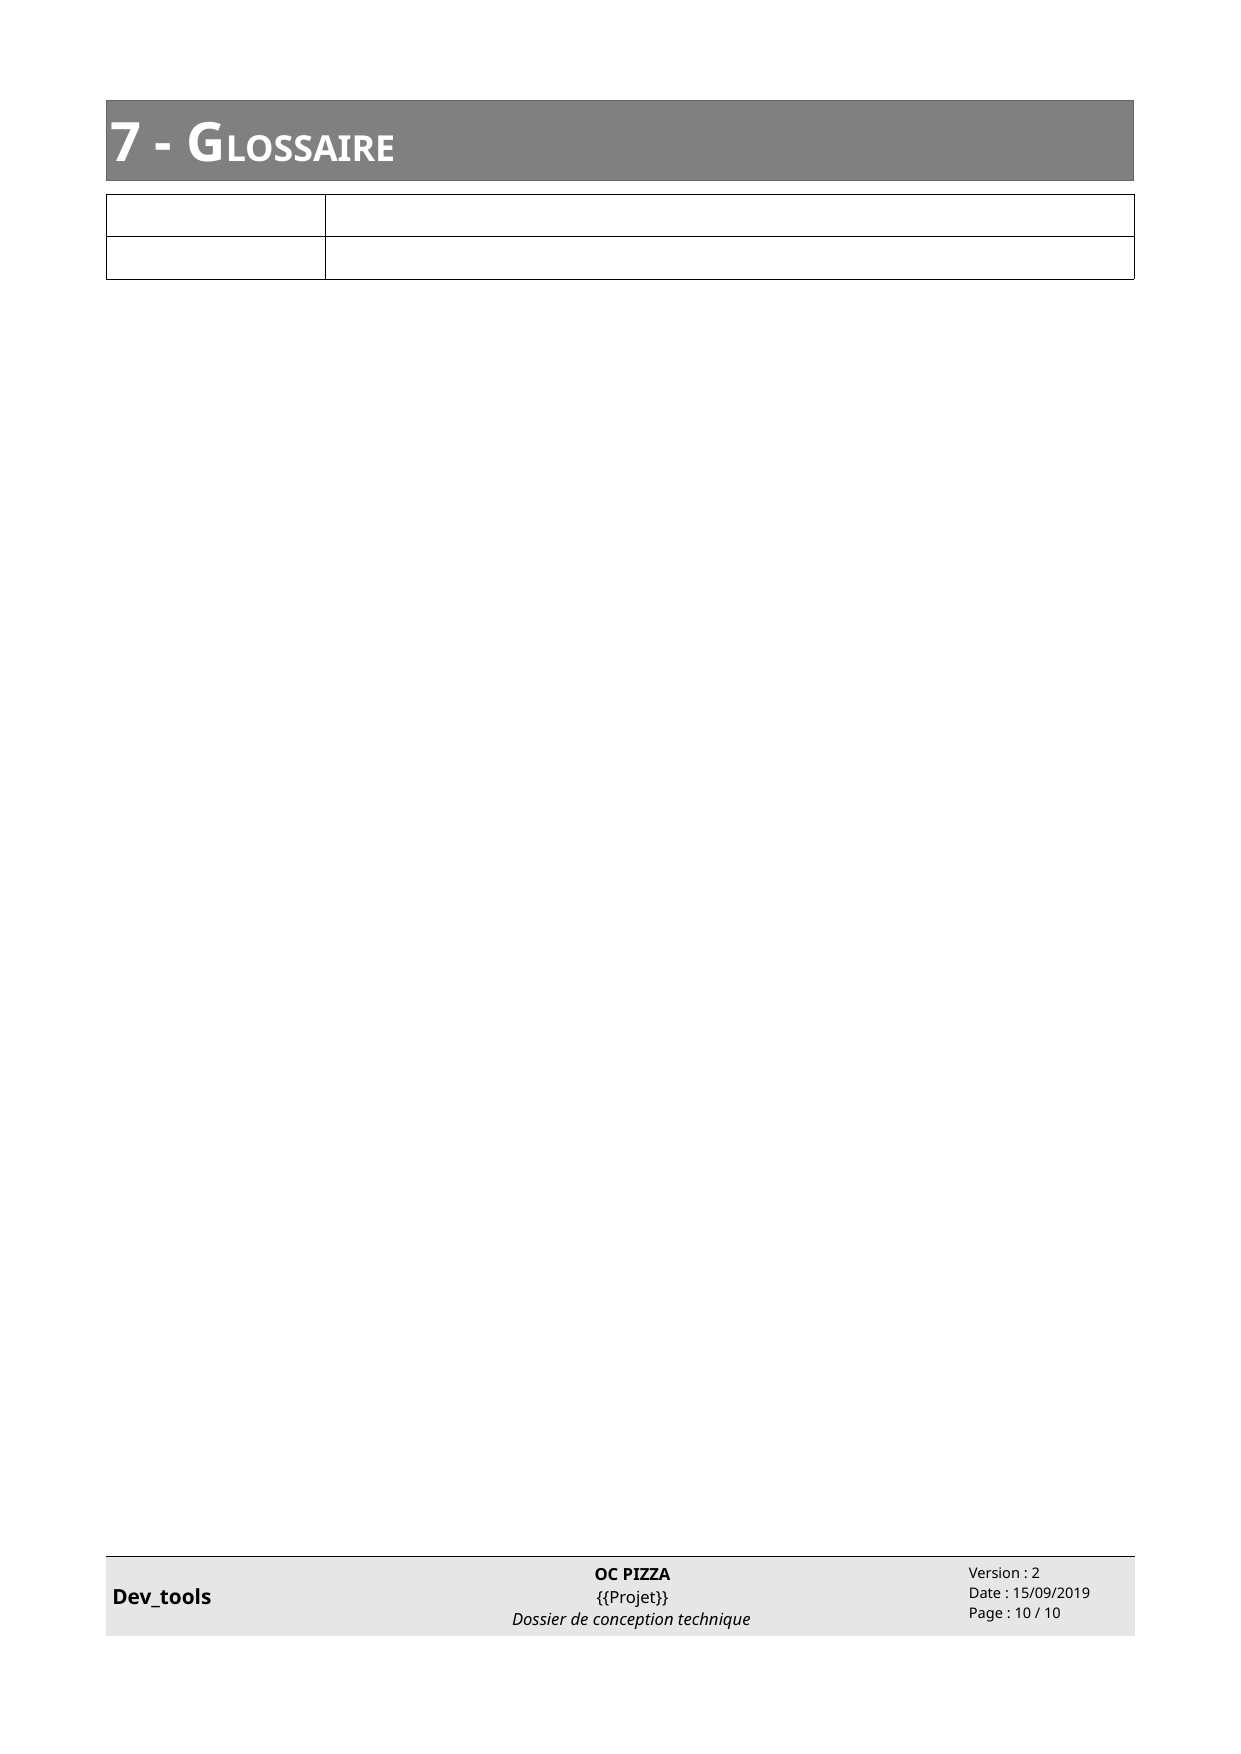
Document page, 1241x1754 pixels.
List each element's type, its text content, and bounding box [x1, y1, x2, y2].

subtitle Glossaire [107, 101, 1133, 180]
table_cell [326, 237, 1134, 279]
table_header [326, 195, 1134, 236]
table_cell [107, 237, 325, 279]
table_header [107, 195, 325, 236]
